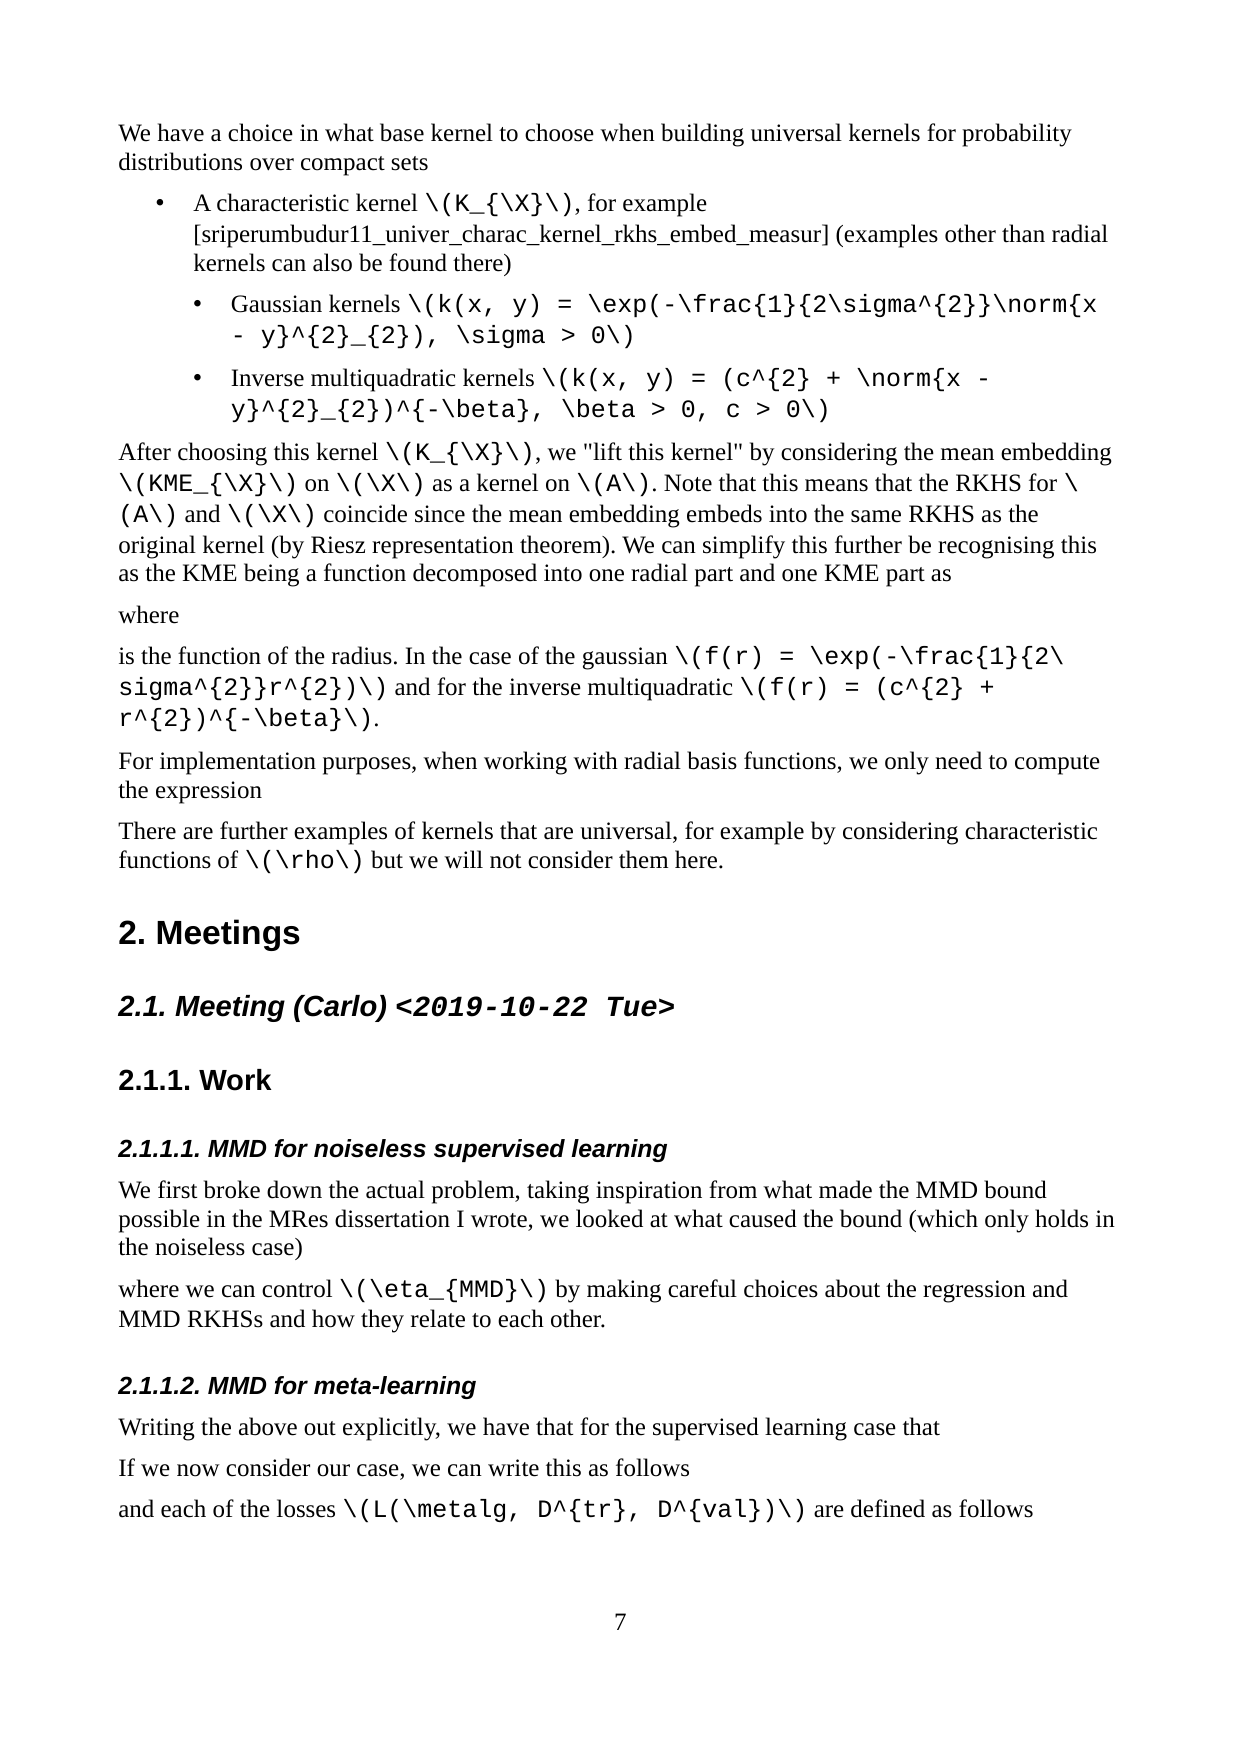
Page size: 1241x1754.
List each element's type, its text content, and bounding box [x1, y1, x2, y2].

text There are further examples of kernels that are universal, for example by considering characteristic functions of \(\rho\) but we will not consider them here. [118, 816, 1122, 876]
subtitle MMD for meta-learning [118, 1371, 1122, 1399]
text If we now consider our case, we can write this as follows [118, 1453, 1122, 1482]
text We have a choice in what base kernel to choose when building universal kernels for probability distributions over compact sets [118, 118, 1122, 176]
subtitle Meeting (Carlo) <2019-10-22 Tue> [118, 989, 1122, 1025]
subtitle Meetings [118, 913, 1122, 952]
text For implementation purposes, when working with radial basis functions, we only need to compute the expression [118, 746, 1122, 803]
text We first broke down the actual problem, taking inspiration from what made the MMD bound possible in the MRes dissertation I wrote, we looked at what caused the bound (which only holds in the noiseless case) [118, 1175, 1122, 1261]
text where [118, 600, 1122, 628]
text After choosing this kernel \(K_{\X}\), we "lift this kernel" by considering the mean embedding \(KME_{\X}\) on \(\X\) as a kernel on \(A\). Note that this means that the RKHS for \(A\) and \(\X\) coincide since the mean embedding embeds into the same RKHS as the original kernel (by Riesz representation theorem). We can simplify this further be recognising this as the KME being a function decomposed into one radial part and one KME part as [118, 437, 1122, 587]
text where we can control \(\eta_{MMD}\) by making careful choices about the regression and MMD RKHSs and how they relate to each other. [118, 1274, 1122, 1333]
list A characteristic kernel \(K_{\X}\), for example [sriperumbudur11_univer_charac_kernel_rkhs_embed_measur] (examples other than radial kernels can also be found there) [156, 188, 1122, 276]
text and each of the losses \(L(\metalg, D^{tr}, D^{val})\) are defined as follows [118, 1494, 1122, 1525]
text is the function of the radius. In the case of the gaussian \(f(r) = \exp(-\frac{1}{2\sigma^{2}}r^{2})\) and for the inverse multiquadratic \(f(r) = (c^{2} + r^{2})^{-\beta}\). [118, 641, 1122, 733]
subtitle MMD for noiseless supervised learning [118, 1134, 1122, 1162]
text Writing the above out explicitly, we have that for the supervised learning case that [118, 1412, 1122, 1441]
list Gaussian kernels \(k(x, y) = \exp(-\frac{1}{2\sigma^{2}}\norm{x - y}^{2}_{2}), \sigma > 0\) [193, 289, 1122, 351]
subtitle Work [118, 1063, 1122, 1096]
list Inverse multiquadratic kernels \(k(x, y) = (c^{2} + \norm{x - y}^{2}_{2})^{-\beta}, \beta > 0, c > 0\) [193, 363, 1122, 425]
